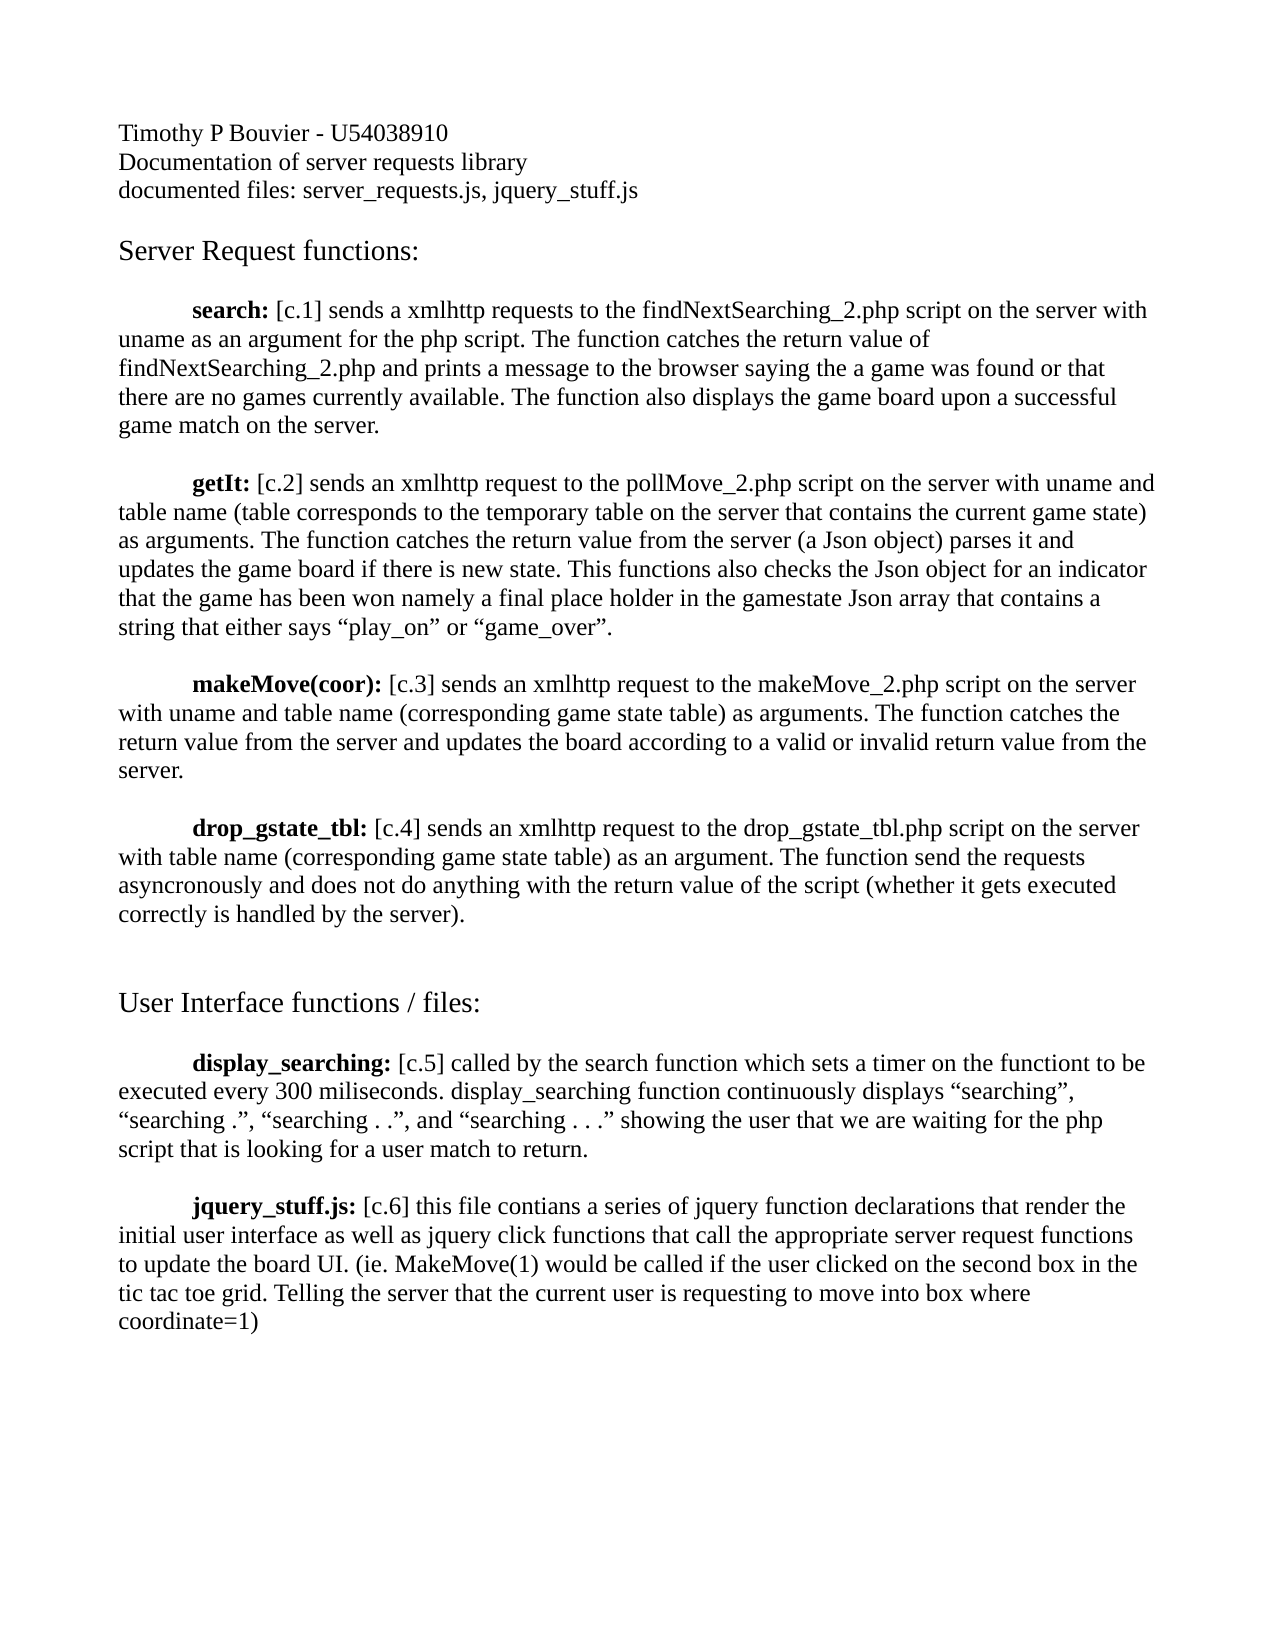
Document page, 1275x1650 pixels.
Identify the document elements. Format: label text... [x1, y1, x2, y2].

text makeMove(coor): [c.3] sends an xmlhttp request to the makeMove_2.php script on the server with uname and table name (corresponding game state table) as arguments. The function catches the return value from the server and updates the board according to a valid or invalid return value from the server. [118, 669, 1157, 784]
text User Interface functions / files: [118, 985, 1157, 1019]
text display_searching: [c.5] called by the search function which sets a timer on the functiont to be executed every 300 miliseconds. display_searching function continuously displays “searching”, “searching .”, “searching . .”, and “searching . . .” showing the user that we are waiting for the php script that is looking for a user match to return. [118, 1048, 1157, 1163]
text Timothy P Bouvier - U54038910 [118, 118, 1157, 147]
text search: [c.1] sends a xmlhttp requests to the findNextSearching_2.php script on the server with uname as an argument for the php script. The function catches the return value of findNextSearching_2.php and prints a message to the browser saying the a game was found or that there are no games currently available. The function also displays the game board upon a successful game match on the server. [118, 295, 1157, 439]
text Documentation of server requests library [118, 147, 1157, 176]
text documented files: server_requests.js, jquery_stuff.js [118, 176, 1157, 204]
text drop_gstate_tbl: [c.4] sends an xmlhttp request to the drop_gstate_tbl.php script on the server with table name (corresponding game state table) as an argument. The function send the requests asyncronously and does not do anything with the return value of the script (whether it gets executed correctly is handled by the server). [118, 813, 1157, 928]
text jquery_stuff.js: [c.6] this file contians a series of jquery function declarations that render the initial user interface as well as jquery click functions that call the appropriate server request functions to update the board UI. (ie. MakeMove(1) would be called if the user clicked on the second box in the tic tac toe grid. Telling the server that the current user is requesting to move into box where coordinate=1) [118, 1191, 1157, 1335]
text Server Request functions: [118, 233, 1157, 267]
text getIt: [c.2] sends an xmlhttp request to the pollMove_2.php script on the server with uname and table name (table corresponds to the temporary table on the server that contains the current game state) as arguments. The function catches the return value from the server (a Json object) parses it and updates the game board if there is new state. This functions also checks the Json object for an indicator that the game has been won namely a final place holder in the gamestate Json array that contains a string that either says “play_on” or “game_over”. [118, 468, 1157, 640]
